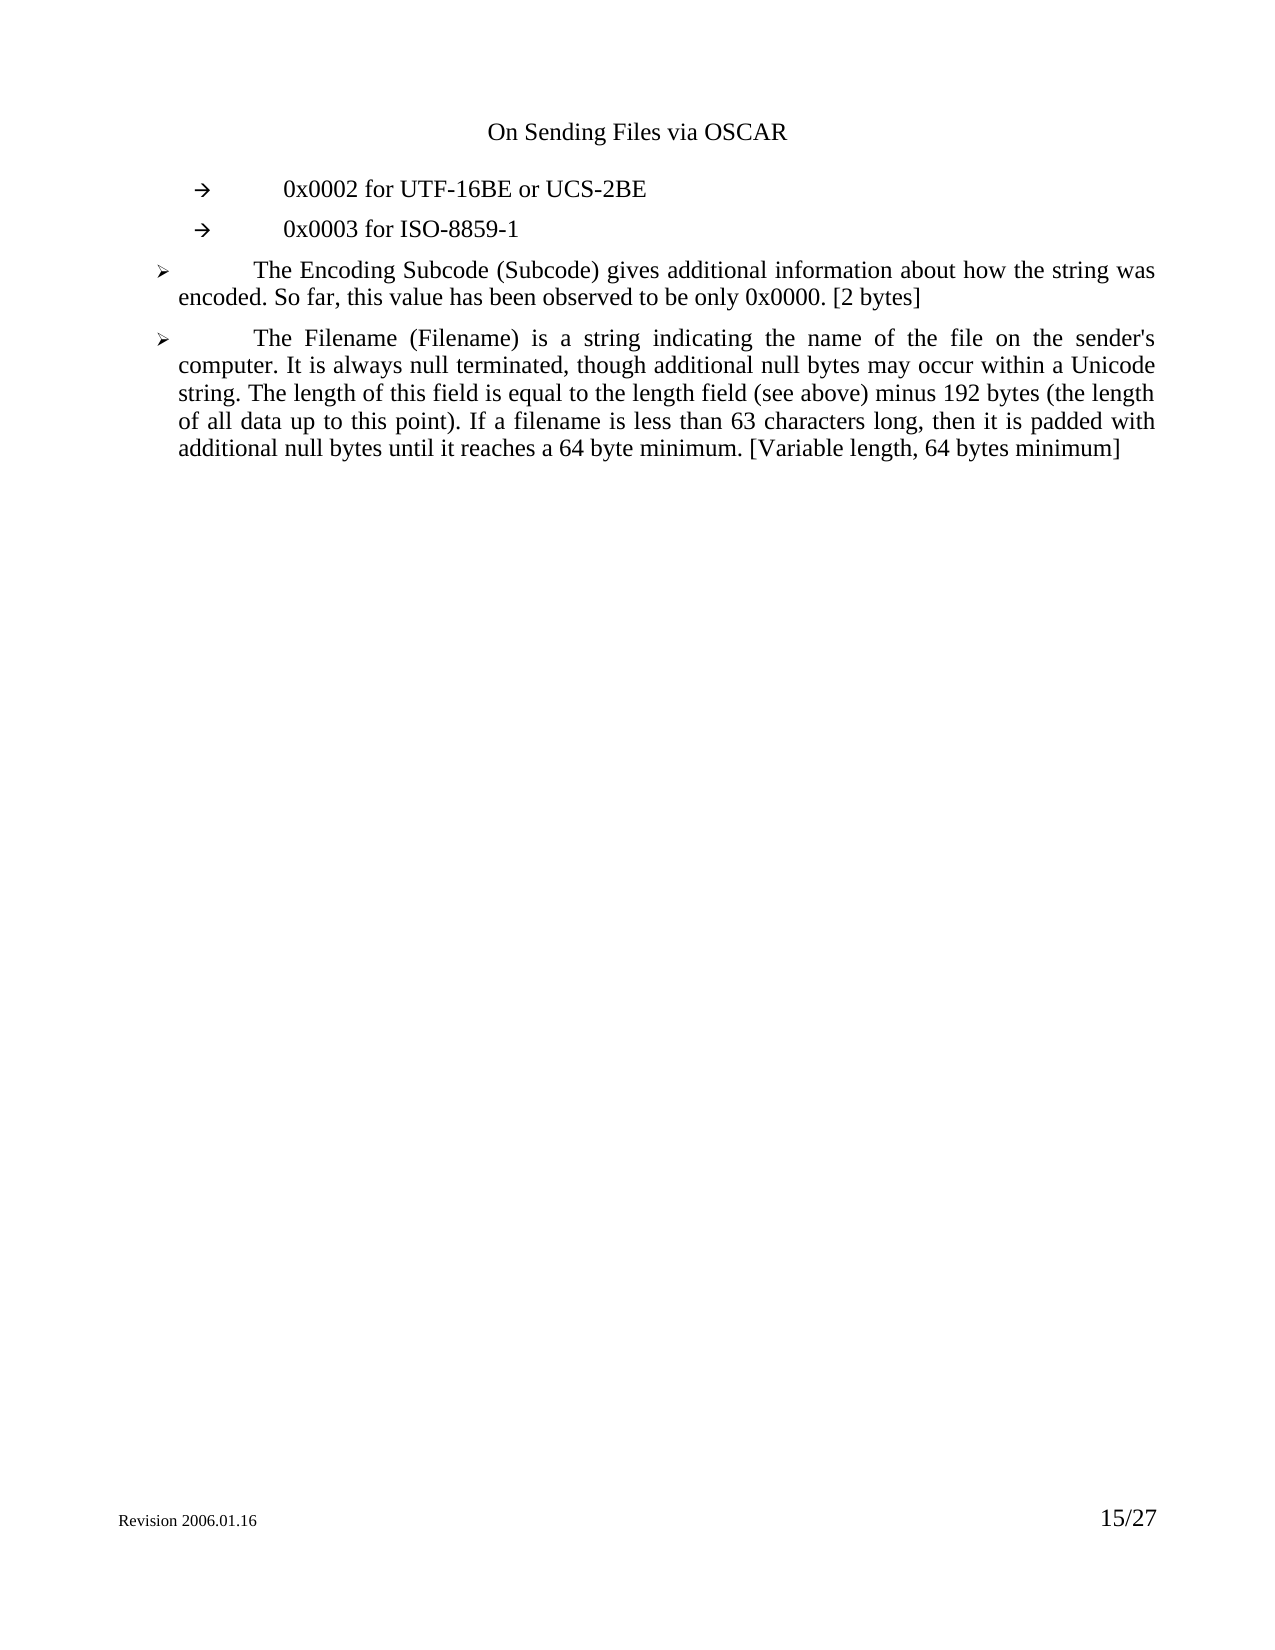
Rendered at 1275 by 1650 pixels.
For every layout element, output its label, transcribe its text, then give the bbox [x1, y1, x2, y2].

list 0x0002 for UTF-16BE or UCS-2BE [118, 175, 1157, 203]
list The Filename (Filename) is a string indicating the name of the file on the sender's computer. It is always null terminated, though additional null bytes may occur within a Unicode string. The length of this field is equal to the length field (see above) minus 192 bytes (the length of all data up to this point). If a filename is less than 63 characters long, then it is padded with additional null bytes until it reaches a 64 byte minimum. [Variable length, 64 bytes minimum] [118, 324, 1157, 462]
list The Encoding Subcode (Subcode) gives additional information about how the string was encoded. So far, this value has been observed to be only 0x0000. [2 bytes] [118, 256, 1157, 311]
list 0x0003 for ISO-8859-1 [118, 216, 1157, 243]
